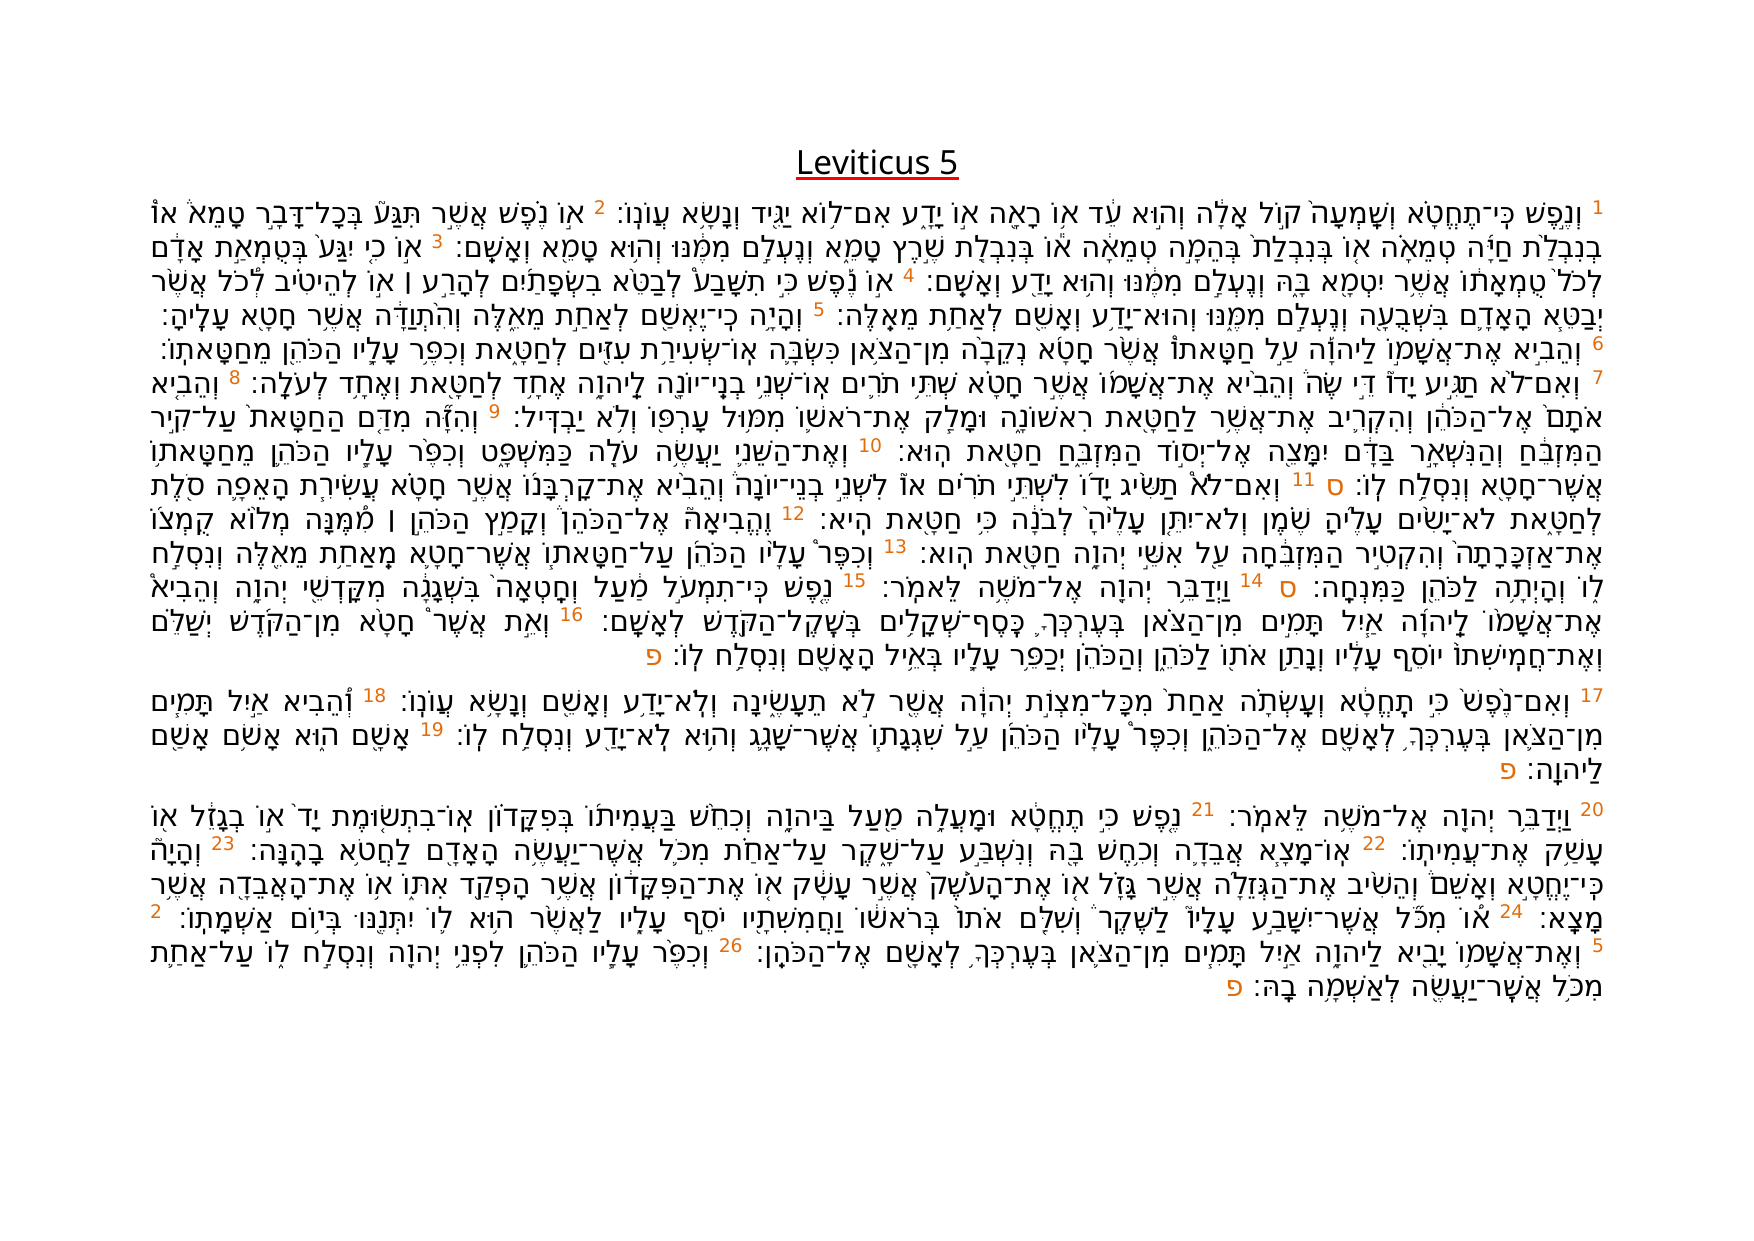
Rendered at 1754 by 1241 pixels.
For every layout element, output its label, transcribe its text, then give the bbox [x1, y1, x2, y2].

text Leviticus 5 [150, 139, 1604, 184]
text 17 וְאִם־נֶ֙פֶשׁ֙ כִּ֣י תֶֽחֱטָ֔א וְעָֽשְׂתָ֗ה אַחַת֙ מִכָּל־מִצְוֺ֣ת יְהוָ֔ה אֲשֶׁ֖ר לֹ֣א תֵעָשֶׂ֑ינָה וְלֹֽא־יָדַ֥ע וְאָשֵׁ֖ם וְנָשָׂ֥א עֲוֺנֽוֹ׃ ‬‬‬18 וְ֠הֵבִיא אַ֣יִל תָּמִ֧ים מִן־הַצֹּ֛אן בְּעֶרְכְּךָ֥ לְאָשָׁ֖ם אֶל־הַכֹּהֵ֑ן וְכִפֶּר֩ עָלָ֨יו הַכֹּהֵ֜ן עַ֣ל שִׁגְגָת֧וֹ אֲשֶׁר־שָׁגָ֛ג וְה֥וּא לֹֽא־יָדַ֖ע וְנִסְלַ֥ח לֽוֹ׃ ‬‬‬19 אָשָׁ֖ם ה֑וּא אָשֹׁ֥ם אָשַׁ֖ם לַיהוָֽה׃ פ ‬‬‬‬‬‬ [150, 685, 1604, 787]
text 20 וַיְדַבֵּ֥ר יְהוָ֖ה אֶל־מֹשֶׁ֥ה לֵּאמֹֽר׃ ‬‬‬21 נֶ֚פֶשׁ כִּ֣י תֶחֱטָ֔א וּמָעֲלָ֥ה מַ֖עַל בַּיהוָ֑ה וְכִחֵ֨שׁ בַּעֲמִית֜וֹ בְּפִקָּד֗וֹן אֽוֹ־בִתְשׂ֤וּמֶת יָד֙ א֣וֹ בְגָזֵ֔ל א֖וֹ עָשַׁ֥ק אֶת־עֲמִיתֽוֹ׃ ‬‬‬22 אֽוֹ־מָצָ֧א אֲבֵדָ֛ה וְכִ֥חֶשׁ בָּ֖הּ וְנִשְׁבַּ֣ע עַל־שָׁ֑קֶר עַל־אַחַ֗ת מִכֹּ֛ל אֲשֶׁר־יַעֲשֶׂ֥ה הָאָדָ֖ם לַחֲטֹ֥א בָהֵֽנָּה׃ ‬‬‬23 וְהָיָה֮ כִּֽי־יֶחֱטָ֣א וְאָשֵׁם֒ וְהֵשִׁ֨יב אֶת־הַגְּזֵלָ֜ה אֲשֶׁ֣ר גָּזָ֗ל א֤וֹ אֶת־הָעֹ֙שֶׁק֙ אֲשֶׁ֣ר עָשָׁ֔ק א֚וֹ אֶת־הַפִּקָּד֔וֹן אֲשֶׁ֥ר הָפְקַ֖ד אִתּ֑וֹ א֥וֹ אֶת־הָאֲבֵדָ֖ה אֲשֶׁ֥ר מָצָֽא׃ ‬‬‬24 א֠וֹ מִכֹּ֞ל אֲשֶׁר־יִשָּׁבַ֣ע עָלָיו֮ לַשֶּׁקֶר֒ וְשִׁלַּ֤ם אֹתוֹ֙ בְּרֹאשׁ֔וֹ וַחֲמִשִׁתָ֖יו יֹסֵ֣ף עָלָ֑יו לַאֲשֶׁ֨ר ה֥וּא ל֛וֹ יִתְּנֶ֖נּוּ בְּי֥וֹם אַשְׁמָתֽוֹ׃ ‬‬‬25 וְאֶת־אֲשָׁמ֥וֹ יָבִ֖יא לַיהוָ֑ה אַ֣יִל תָּמִ֧ים מִן־הַצֹּ֛אן בְּעֶרְכְּךָ֥ לְאָשָׁ֖ם אֶל־הַכֹּהֵֽן׃ ‬‬‬26 וְכִפֶּ֨ר עָלָ֧יו הַכֹּהֵ֛ן לִפְנֵ֥י יְהוָ֖ה וְנִסְלַ֣ח ל֑וֹ עַל־אַחַ֛ת מִכֹּ֥ל אֲשֶֽׁר־יַעֲשֶׂ֖ה לְאַשְׁמָ֥ה בָֽהּ׃ פ ‬‬‬‬‬‬‬‬‬‬ [150, 799, 1604, 1003]
text 1 וְנֶ֣פֶשׁ כִּֽי־תֶחֱטָ֗א וְשָֽׁמְעָה֙ ק֣וֹל אָלָ֔ה וְה֣וּא עֵ֔ד א֥וֹ רָאָ֖ה א֣וֹ יָדָ֑ע אִם־ל֥וֹא יַגִּ֖יד וְנָשָׂ֥א עֲוֺנֽוֹ׃ 2 א֣וֹ נֶ֗פֶשׁ אֲשֶׁ֣ר תִּגַּע֮ בְּכָל־דָּבָ֣ר טָמֵא֒ אוֹ֩ בְנִבְלַ֨ת חַיָּ֜ה טְמֵאָ֗ה א֚וֹ בְּנִבְלַת֙ בְּהֵמָ֣ה טְמֵאָ֔ה א֕וֹ בְּנִבְלַ֖ת שֶׁ֣רֶץ טָמֵ֑א וְנֶעְלַ֣ם מִמֶּ֔נּוּ וְה֥וּא טָמֵ֖א וְאָשֵֽׁם׃ ‬‬‬3 א֣וֹ כִ֤י יִגַּע֙ בְּטֻמְאַ֣ת אָדָ֔ם לְכֹל֙ טֻמְאָת֔וֹ אֲשֶׁ֥ר יִטְמָ֖א בָּ֑הּ וְנֶעְלַ֣ם מִמֶּ֔נּוּ וְה֥וּא יָדַ֖ע וְאָשֵֽׁם׃ ‬‬‬4 א֣וֹ נֶ֡פֶשׁ כִּ֣י תִשָּׁבַע֩ לְבַטֵּ֨א בִשְׂפָתַ֜יִם לְהָרַ֣ע ׀ א֣וֹ לְהֵיטִ֗יב לְ֠כֹל אֲשֶׁ֨ר יְבַטֵּ֧א הָאָדָ֛ם בִּשְׁבֻעָ֖ה וְנֶעְלַ֣ם מִמֶּ֑נּוּ וְהוּא־יָדַ֥ע וְאָשֵׁ֖ם לְאַחַ֥ת מֵאֵֽלֶּה׃ ‬‬‬5 וְהָיָ֥ה כִֽי־יֶאְשַׁ֖ם לְאַחַ֣ת מֵאֵ֑לֶּה וְהִ֨תְוַדָּ֔ה אֲשֶׁ֥ר חָטָ֖א עָלֶֽיהָ׃ ‬‬‬6 וְהֵבִ֣יא אֶת־אֲשָׁמ֣וֹ לַיהוָ֡ה עַ֣ל חַטָּאתוֹ֩ אֲשֶׁ֨ר חָטָ֜א נְקֵבָ֨ה מִן־הַצֹּ֥אן כִּשְׂבָּ֛ה אֽוֹ־שְׂעִירַ֥ת עִזִּ֖ים לְחַטָּ֑את וְכִפֶּ֥ר עָלָ֛יו הַכֹּהֵ֖ן מֵחַטָּאתֽוֹ׃ ‬‬‬7 וְאִם־לֹ֨א תַגִּ֣יע יָדוֹ֮ דֵּ֣י שֶׂה֒ וְהֵבִ֨יא אֶת־אֲשָׁמ֜וֹ אֲשֶׁ֣ר חָטָ֗א שְׁתֵּ֥י תֹרִ֛ים אֽוֹ־שְׁנֵ֥י בְנֵֽי־יוֹנָ֖ה לַֽיהוָ֑ה אֶחָ֥ד לְחַטָּ֖את וְאֶחָ֥ד לְעֹלָֽה׃ ‬‬‬8 וְהֵבִ֤יא אֹתָם֙ אֶל־הַכֹּהֵ֔ן וְהִקְרִ֛יב אֶת־אֲשֶׁ֥ר לַחַטָּ֖את רִאשׁוֹנָ֑ה וּמָלַ֧ק אֶת־רֹאשׁ֛וֹ מִמּ֥וּל עָרְפּ֖וֹ וְלֹ֥א יַבְדִּֽיל׃ ‬‬‬9 וְהִזָּ֞ה מִדַּ֤ם הַחַטָּאת֙ עַל־קִ֣יר הַמִּזְבֵּ֔חַ וְהַנִּשְׁאָ֣ר בַּדָּ֔ם יִמָּצֵ֖ה אֶל־יְס֣וֹד הַמִּזְבֵּ֑חַ חַטָּ֖את הֽוּא׃ ‬‬‬10 וְאֶת־הַשֵּׁנִ֛י יַעֲשֶׂ֥ה עֹלָ֖ה כַּמִּשְׁפָּ֑ט וְכִפֶּ֨ר עָלָ֧יו הַכֹּהֵ֛ן מֵחַטָּאת֥וֹ אֲשֶׁר־חָטָ֖א וְנִסְלַ֥ח לֽוֹ׃ ס ‬‬‬11 וְאִם־לֹא֩ תַשִּׂ֨יג יָד֜וֹ לִשְׁתֵּ֣י תֹרִ֗ים אוֹ֮ לִשְׁנֵ֣י בְנֵי־יוֹנָה֒ וְהֵבִ֨יא אֶת־קָרְבָּנ֜וֹ אֲשֶׁ֣ר חָטָ֗א עֲשִׂירִ֧ת הָאֵפָ֛ה סֹ֖לֶת לְחַטָּ֑את לֹא־יָשִׂ֨ים עָלֶ֜יהָ שֶׁ֗מֶן וְלֹא־יִתֵּ֤ן עָלֶ֙יהָ֙ לְבֹנָ֔ה כִּ֥י חַטָּ֖את הִֽיא׃ ‬‬‬12 וֶהֱבִיאָהּ֮ אֶל־הַכֹּהֵן֒ וְקָמַ֣ץ הַכֹּהֵ֣ן ׀ מִ֠מֶּנָּה מְל֨וֹא קֻמְצ֜וֹ אֶת־אַזְכָּרָתָה֙ וְהִקְטִ֣יר הַמִּזְבֵּ֔חָה עַ֖ל אִשֵּׁ֣י יְהוָ֑ה חַטָּ֖את הִֽוא׃ ‬‬‬13 וְכִפֶּר֩ עָלָ֨יו הַכֹּהֵ֜ן עַל־חַטָּאת֧וֹ אֲשֶׁר־חָטָ֛א מֵֽאַחַ֥ת מֵאֵ֖לֶּה וְנִסְלַ֣ח ל֑וֹ וְהָיְתָ֥ה לַכֹּהֵ֖ן כַּמִּנְחָֽה׃ ס ‬‬‬14 וַיְדַבֵּ֥ר יְהוָ֖ה אֶל־מֹשֶׁ֥ה לֵּאמֹֽר׃ ‬‬‬15 נֶ֚פֶשׁ כִּֽי־תִמְעֹ֣ל מַ֔עַל וְחָֽטְאָה֙ בִּשְׁגָגָ֔ה מִקָּדְשֵׁ֖י יְהוָ֑ה וְהֵבִיא֩ אֶת־אֲשָׁמ֨וֹ לַֽיהוָ֜ה אַ֧יִל תָּמִ֣ים מִן־הַצֹּ֗אן בְּעֶרְכְּךָ֛ כֶּֽסֶף־שְׁקָלִ֥ים בְּשֶֽׁקֶל־הַקֹּ֖דֶשׁ לְאָשָֽׁם׃ ‬‬‬16 וְאֵ֣ת אֲשֶׁר֩ חָטָ֨א מִן־הַקֹּ֜דֶשׁ יְשַׁלֵּ֗ם וְאֶת־חֲמִֽישִׁתוֹ֙ יוֹסֵ֣ף עָלָ֔יו וְנָתַ֥ן אֹת֖וֹ לַכֹּהֵ֑ן וְהַכֹּהֵ֗ן יְכַפֵּ֥ר עָלָ֛יו בְּאֵ֥יל הָאָשָׁ֖ם וְנִסְלַ֥ח לֽוֹ׃ פ ‬‬‬‬‬‬‬‬‬‬‬‬‬‬‬‬‬‬ [150, 197, 1604, 672]
